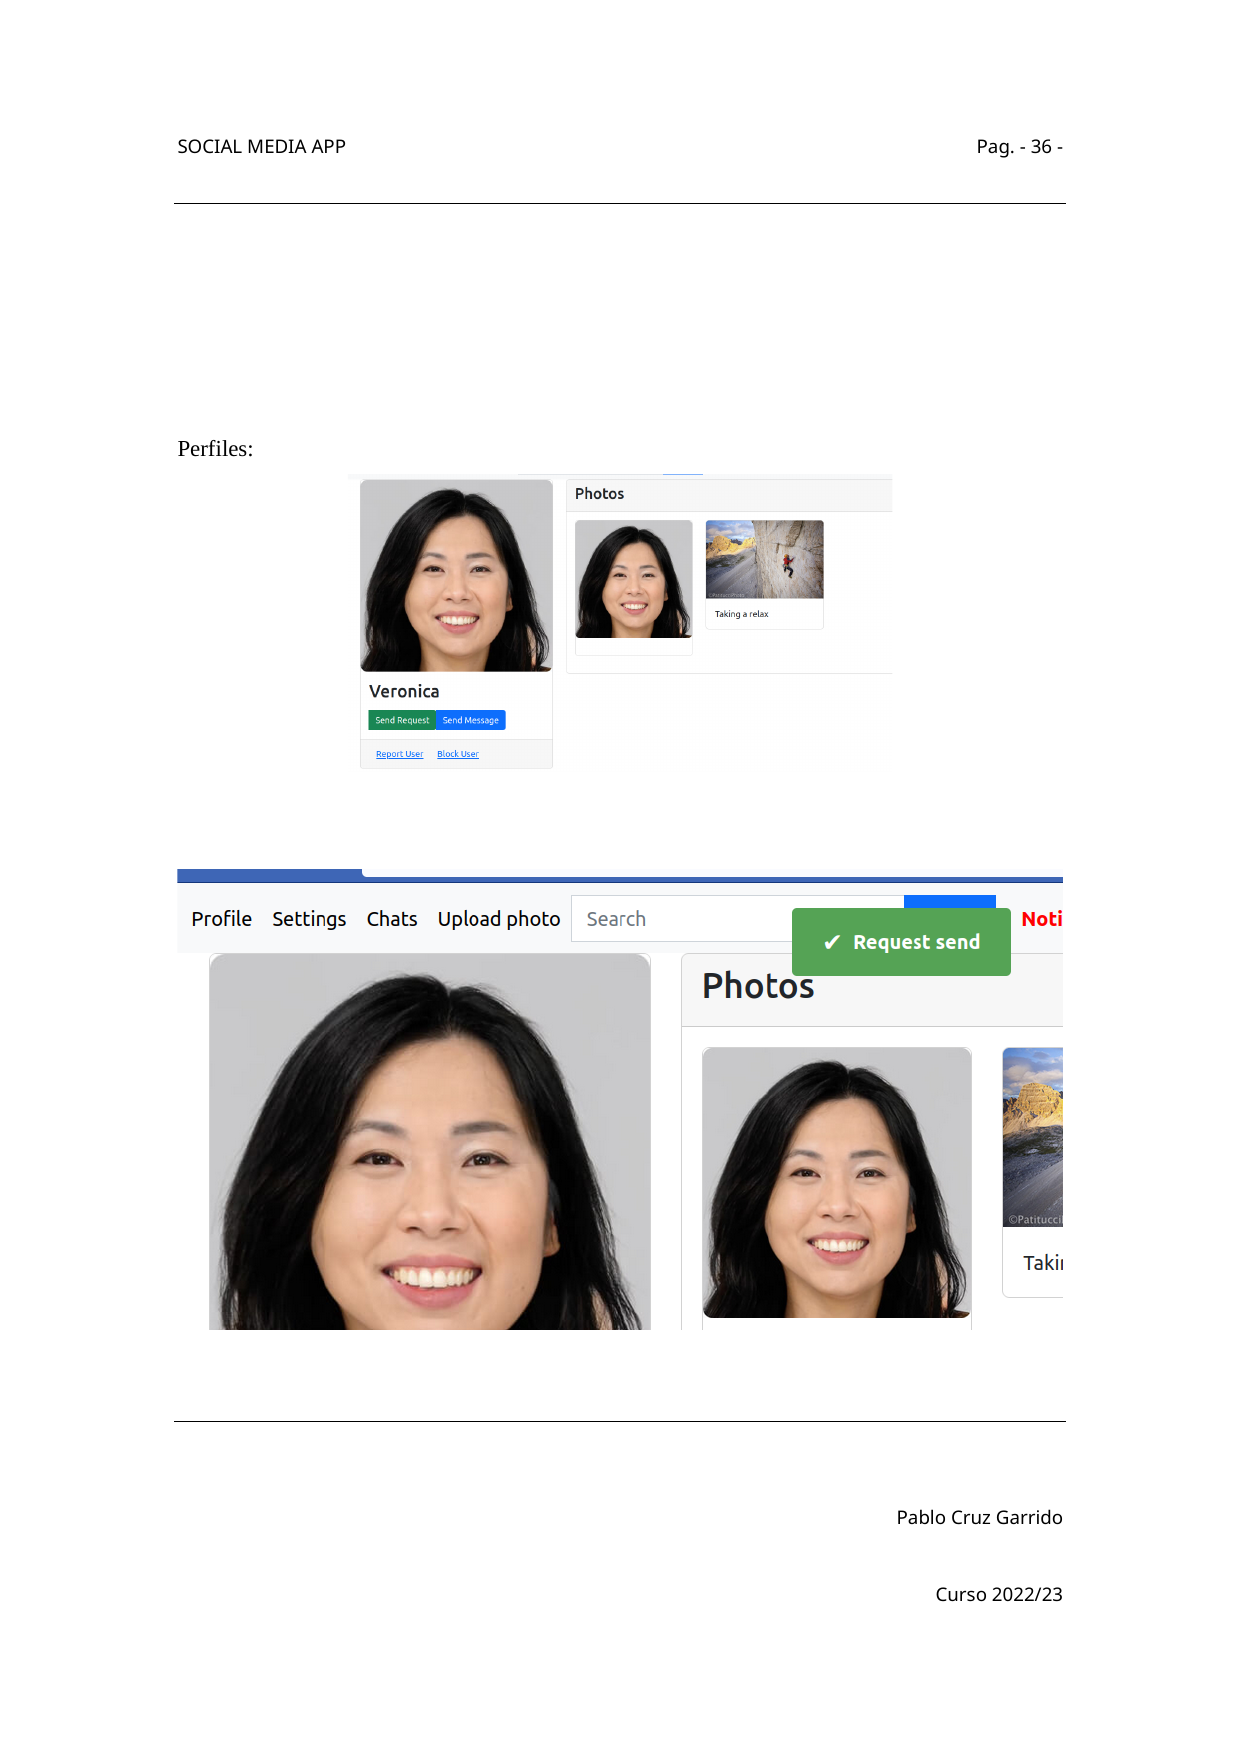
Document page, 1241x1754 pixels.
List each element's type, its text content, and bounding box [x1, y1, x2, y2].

text Perfiles: [177, 435, 1063, 461]
picture [347, 474, 893, 772]
picture [177, 869, 1063, 1330]
